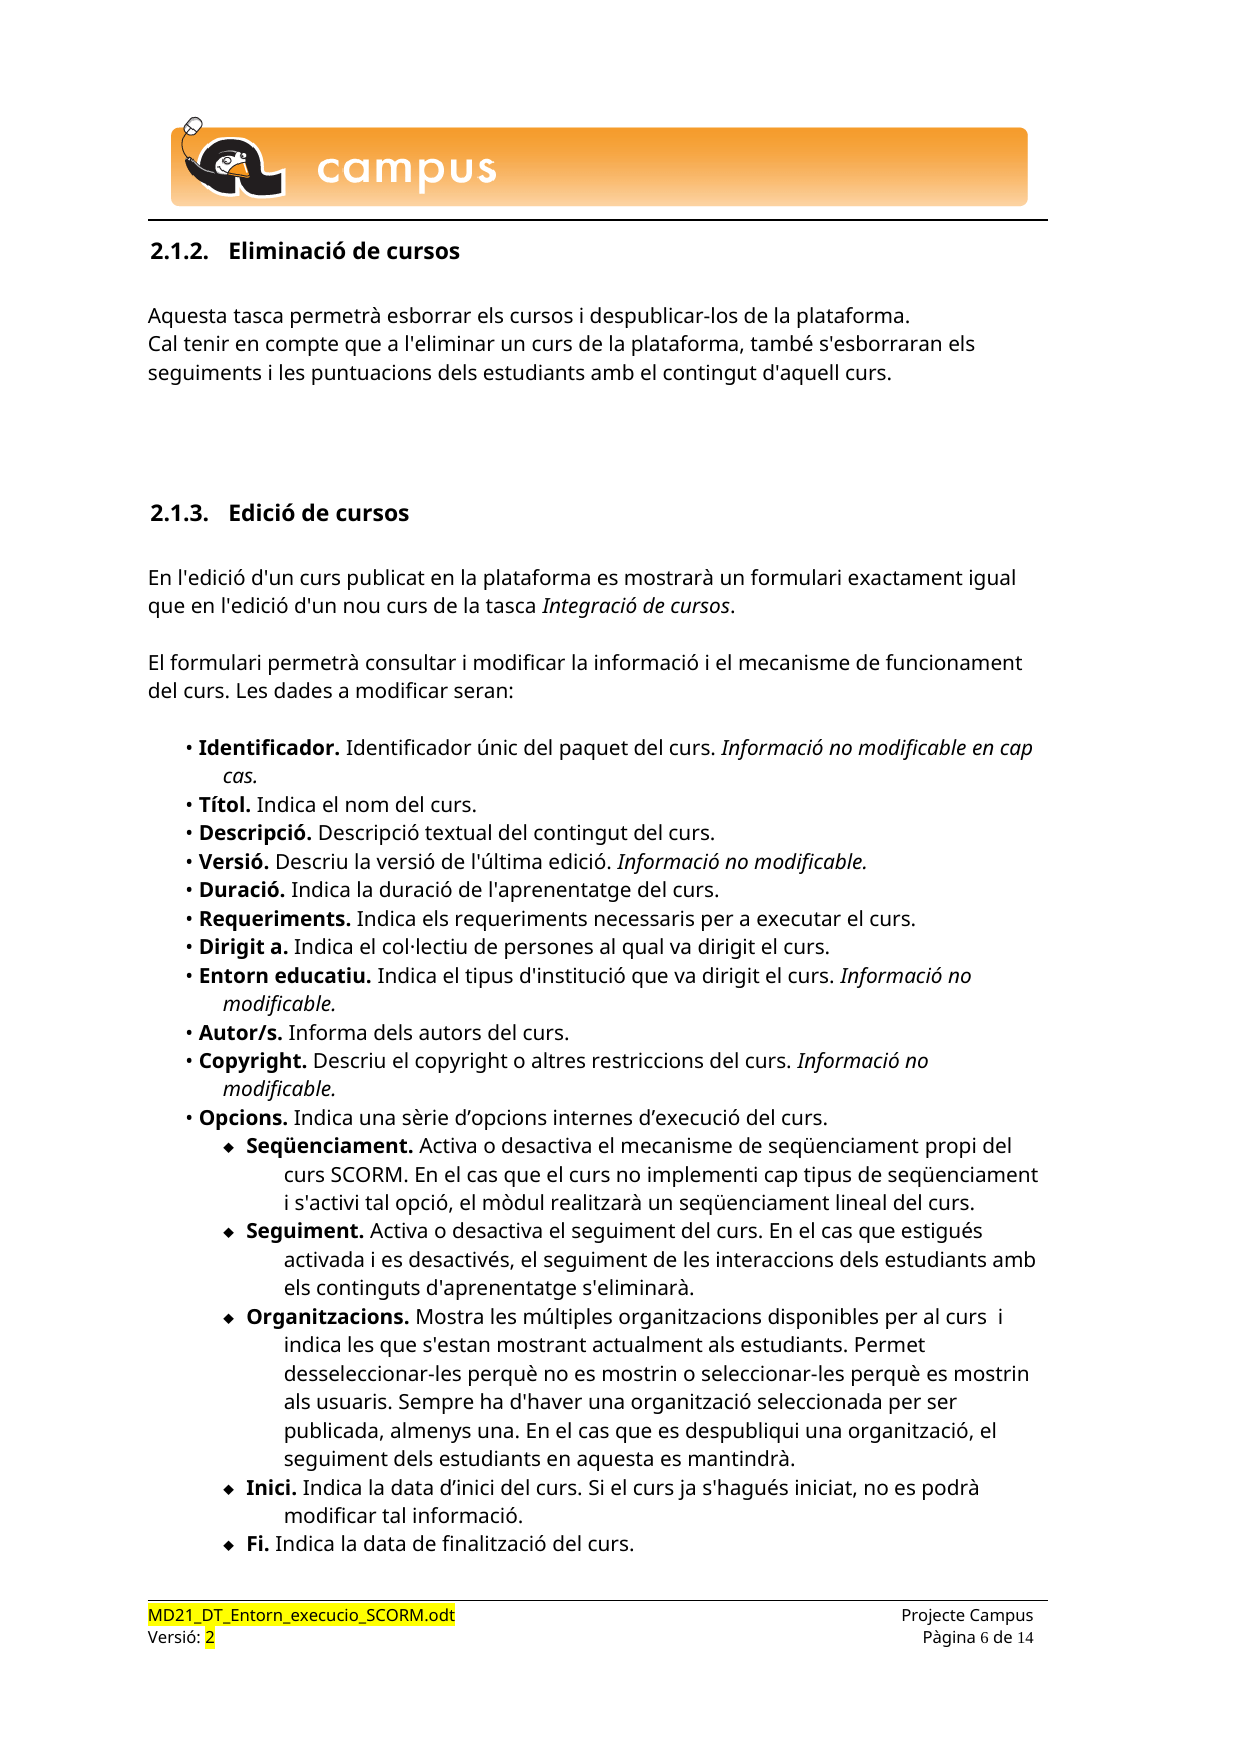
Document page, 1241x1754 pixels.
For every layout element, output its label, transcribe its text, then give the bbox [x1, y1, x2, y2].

text Cal tenir en compte que a l'eliminar un curs de la plataforma, també s'esborraran els seguiments i les puntuacions dels estudiants amb el contingut d'aquell curs. [148, 329, 1048, 386]
list Organitzacions. Mostra les múltiples organitzacions disponibles per al curs i indica les que s'estan mostrant actualment als estudiants. Permet desseleccionar-les perquè no es mostrin o seleccionar-les perquè es mostrin als usuaris. Sempre ha d'haver una organització seleccionada per ser publicada, almenys una. En el cas que es despubliqui una organització, el seguiment dels estudiants en aquesta es mantindrà. [223, 1302, 1048, 1473]
text El formulari permetrà consultar i modificar la informació i el mecanisme de funcionament del curs. Les dades a modificar seran: [148, 648, 1048, 705]
list Fi. Indica la data de finalització del curs. [223, 1529, 1048, 1558]
list • Dirigit a. Indica el col·lectiu de persones al qual va dirigit el curs. [185, 932, 1048, 961]
list • Copyright. Descriu el copyright o altres restriccions del curs. Informació no modificable. [185, 1046, 1048, 1103]
subtitle Edició de cursos [150, 497, 1048, 528]
list • Identificador. Identificador únic del paquet del curs. Informació no modificable en cap cas. [185, 733, 1048, 790]
text Aquesta tasca permetrà esborrar els cursos i despublicar-los de la plataforma. [148, 301, 1048, 329]
list • Títol. Indica el nom del curs. [185, 790, 1048, 818]
subtitle Eliminació de cursos [150, 235, 1048, 266]
list • Entorn educatiu. Indica el tipus d'institució que va dirigit el curs. Informació no modificable. [185, 961, 1048, 1018]
list • Autor/s. Informa dels autors del curs. [185, 1018, 1048, 1046]
list • Requeriments. Indica els requeriments necessaris per a executar el curs. [185, 904, 1048, 932]
text En l'edició d'un curs publicat en la plataforma es mostrarà un formulari exactament igual que en l'edició d'un nou curs de la tasca Integració de cursos. [148, 563, 1048, 619]
list Inici. Indica la data d’inici del curs. Si el curs ja s'hagués iniciat, no es podrà modificar tal informació. [223, 1473, 1048, 1529]
list Seguiment. Activa o desactiva el seguiment del curs. En el cas que estigués activada i es desactivés, el seguiment de les interaccions dels estudiants amb els continguts d'aprenentatge s'eliminarà. [223, 1217, 1048, 1302]
list • Opcions. Indica una sèrie d’opcions internes d’execució del curs. [185, 1103, 1048, 1131]
picture [164, 114, 1033, 209]
list • Descripció. Descripció textual del contingut del curs. [185, 818, 1048, 847]
list • Duració. Indica la duració de l'aprenentatge del curs. [185, 875, 1048, 904]
list Seqüenciament. Activa o desactiva el mecanisme de seqüenciament propi del curs SCORM. En el cas que el curs no implementi cap tipus de seqüenciament i s'activi tal opció, el mòdul realitzarà un seqüenciament lineal del curs. [223, 1131, 1048, 1217]
list • Versió. Descriu la versió de l'última edició. Informació no modificable. [185, 847, 1048, 875]
